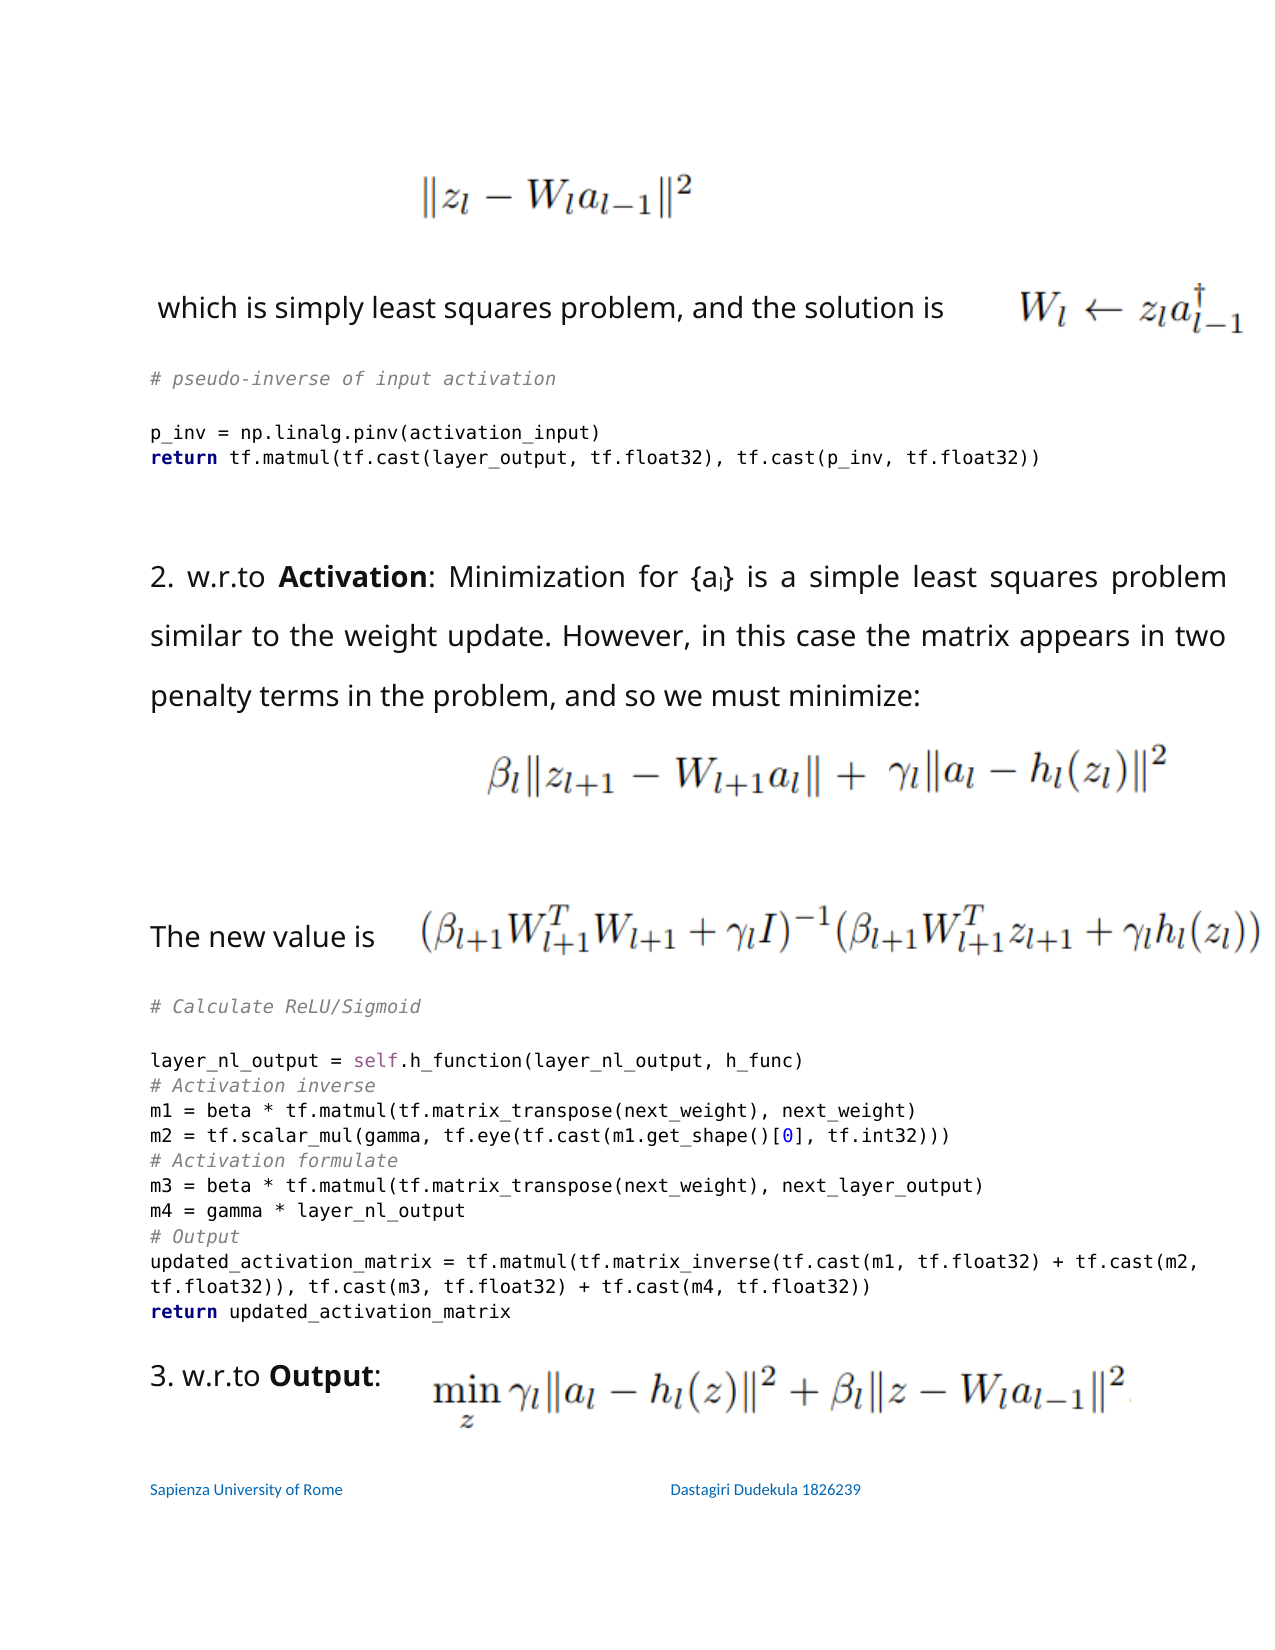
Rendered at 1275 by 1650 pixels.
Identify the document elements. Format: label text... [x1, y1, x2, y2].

text m3 = beta * tf.matmul(tf.matrix_transpose(next_weight), next_layer_output) [150, 1175, 1200, 1197]
text m1 = beta * tf.matmul(tf.matrix_transpose(next_weight), next_weight) [150, 1100, 1200, 1122]
text which is simply least squares problem, and the solution is [150, 288, 1021, 327]
picture [1021, 283, 1245, 341]
text # Calculate ReLU/Sigmoid [150, 996, 1228, 1018]
picture [414, 881, 1275, 979]
text p_inv = np.linalg.pinv(activation_input) [150, 422, 1200, 444]
picture [889, 735, 1174, 806]
text The new value is [150, 916, 414, 956]
text layer_nl_output = self.h_function(layer_nl_output, h_func) [150, 1050, 1200, 1072]
text m2 = tf.scalar_mul(gamma, tf.eye(tf.cast(m1.get_shape()[0], tf.int32))) [150, 1125, 1200, 1147]
text # pseudo-inverse of input activation [150, 368, 1228, 390]
text # Activation inverse [150, 1075, 1200, 1097]
text return updated_activation_matrix [150, 1301, 1200, 1323]
text updated_activation_matrix = tf.matmul(tf.matrix_inverse(tf.cast(m1, tf.float32) + tf.cast(m2, tf.float32)), tf.cast(m3, tf.float32) + tf.cast(m4, tf.float32)) [150, 1251, 1200, 1298]
picture [421, 172, 697, 230]
text return tf.matmul(tf.cast(layer_output, tf.float32), tf.cast(p_inv, tf.float32)) [150, 447, 1200, 469]
text # Activation formulate [150, 1150, 1200, 1172]
text # Output [150, 1226, 1200, 1247]
picture [420, 1346, 1132, 1436]
text m4 = gamma * layer_nl_output [150, 1201, 1200, 1222]
text 2. w.r.to Activation: Minimization for {al} is a simple least squares problem similar to the weight update. However, in this case the matrix appears in two penalty terms in the problem, and so we must minimize: [150, 556, 1228, 715]
text [1132, 1356, 1228, 1395]
text 3. w.r.to Output: [150, 1356, 420, 1395]
picture [479, 755, 871, 806]
